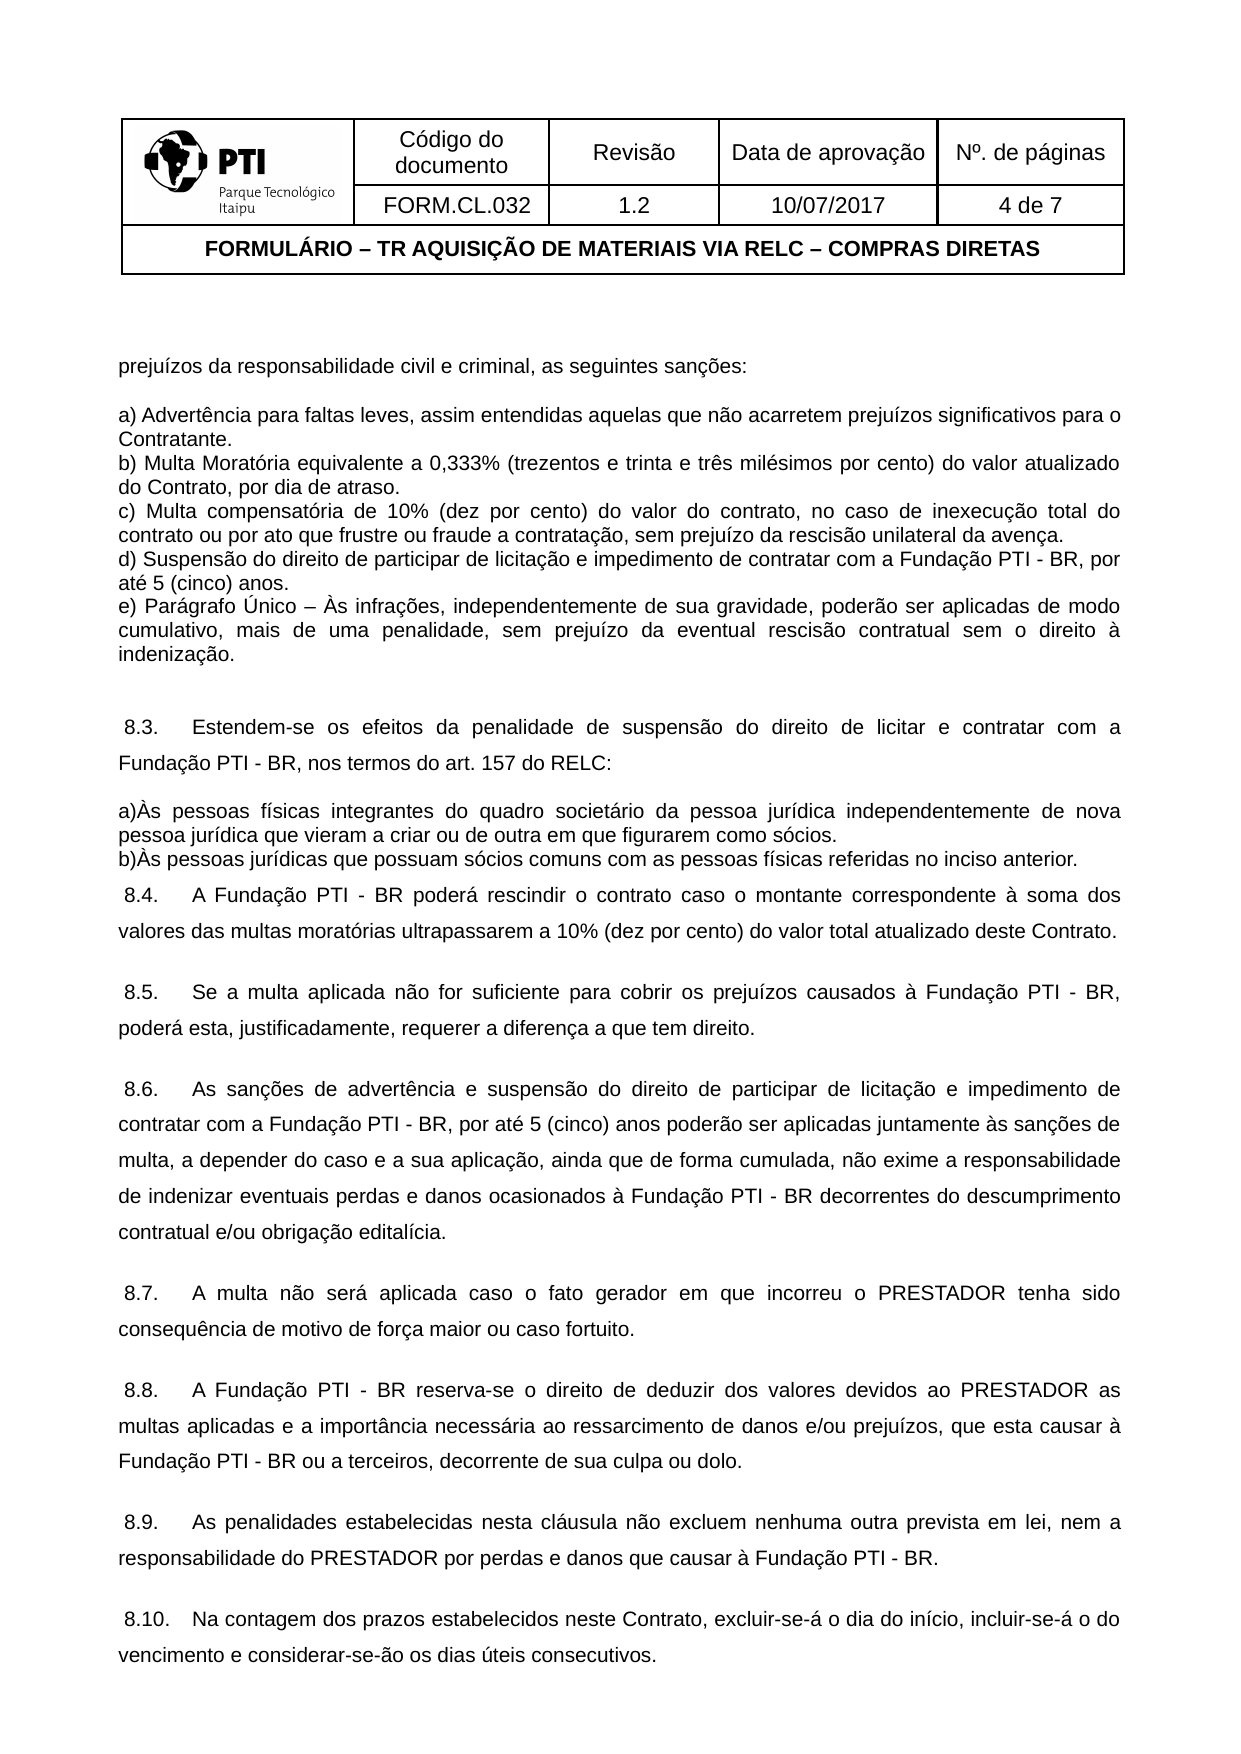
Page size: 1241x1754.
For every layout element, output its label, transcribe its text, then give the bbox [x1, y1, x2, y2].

subtitle A multa não será aplicada caso o fato gerador em que incorreu o PRESTADOR tenha sido consequência de motivo de força maior ou caso fortuito. [118, 1281, 1122, 1341]
list Multa compensatória de 10% (dez por cento) do valor do contrato, no caso de inexecução total do contrato ou por ato que frustre ou fraude a contratação, sem prejuízo da rescisão unilateral da avença. [118, 498, 1122, 546]
subtitle Na contagem dos prazos estabelecidos neste Contrato, excluir-se-á o dia do início, incluir-se-á o do vencimento e considerar-se-ão os dias úteis consecutivos. [118, 1607, 1122, 1667]
subtitle As sanções de advertência e suspensão do direito de participar de licitação e impedimento de contratar com a Fundação PTI - BR, por até 5 (cinco) anos poderão ser aplicadas juntamente às sanções de multa, a depender do caso e a sua aplicação, ainda que de forma cumulada, não exime a responsabilidade de indenizar eventuais perdas e danos ocasionados à Fundação PTI - BR decorrentes do descumprimento contratual e/ou obrigação editalícia. [118, 1076, 1122, 1244]
list Parágrafo Único – Às infrações, independentemente de sua gravidade, poderão ser aplicadas de modo cumulativo, mais de uma penalidade, sem prejuízo da eventual rescisão contratual sem o direito à indenização. [118, 594, 1122, 666]
list Advertência para faltas leves, assim entendidas aquelas que não acarretem prejuízos significativos para o Contratante. [118, 403, 1122, 451]
list Suspensão do direito de participar de licitação e impedimento de contratar com a Fundação PTI - BR, por até 5 (cinco) anos. [118, 546, 1122, 594]
list Multa Moratória equivalente a 0,333% (trezentos e trinta e três milésimos por cento) do valor atualizado do Contrato, por dia de atraso. [118, 451, 1122, 498]
list Às pessoas jurídicas que possuam sócios comuns com as pessoas físicas referidas no inciso anterior. [118, 847, 1122, 871]
subtitle As penalidades estabelecidas nesta cláusula não excluem nenhuma outra prevista em lei, nem a responsabilidade do PRESTADOR por perdas e danos que causar à Fundação PTI - BR. [118, 1510, 1122, 1570]
list Às pessoas físicas integrantes do quadro societário da pessoa jurídica independentemente de nova pessoa jurídica que vieram a criar ou de outra em que figurarem como sócios. [118, 799, 1122, 847]
subtitle prejuízos da responsabilidade civil e criminal, as seguintes sanções: [118, 354, 1122, 378]
subtitle Se a multa aplicada não for suficiente para cobrir os prejuízos causados à Fundação PTI - BR, poderá esta, justificadamente, requerer a diferença a que tem direito. [118, 980, 1122, 1039]
subtitle Estendem-se os efeitos da penalidade de suspensão do direito de licitar e contratar com a Fundação PTI - BR, nos termos do art. 157 do RELC: [118, 714, 1122, 774]
subtitle A Fundação PTI - BR poderá rescindir o contrato caso o montante correspondente à soma dos valores das multas moratórias ultrapassarem a 10% (dez por cento) do valor total atualizado deste Contrato. [118, 883, 1122, 943]
subtitle A Fundação PTI - BR reserva-se o direito de deduzir dos valores devidos ao PRESTADOR as multas aplicadas e a importância necessária ao ressarcimento de danos e/ou prejuízos, que esta causar à Fundação PTI - BR ou a terceiros, decorrente de sua culpa ou dolo. [118, 1377, 1122, 1473]
